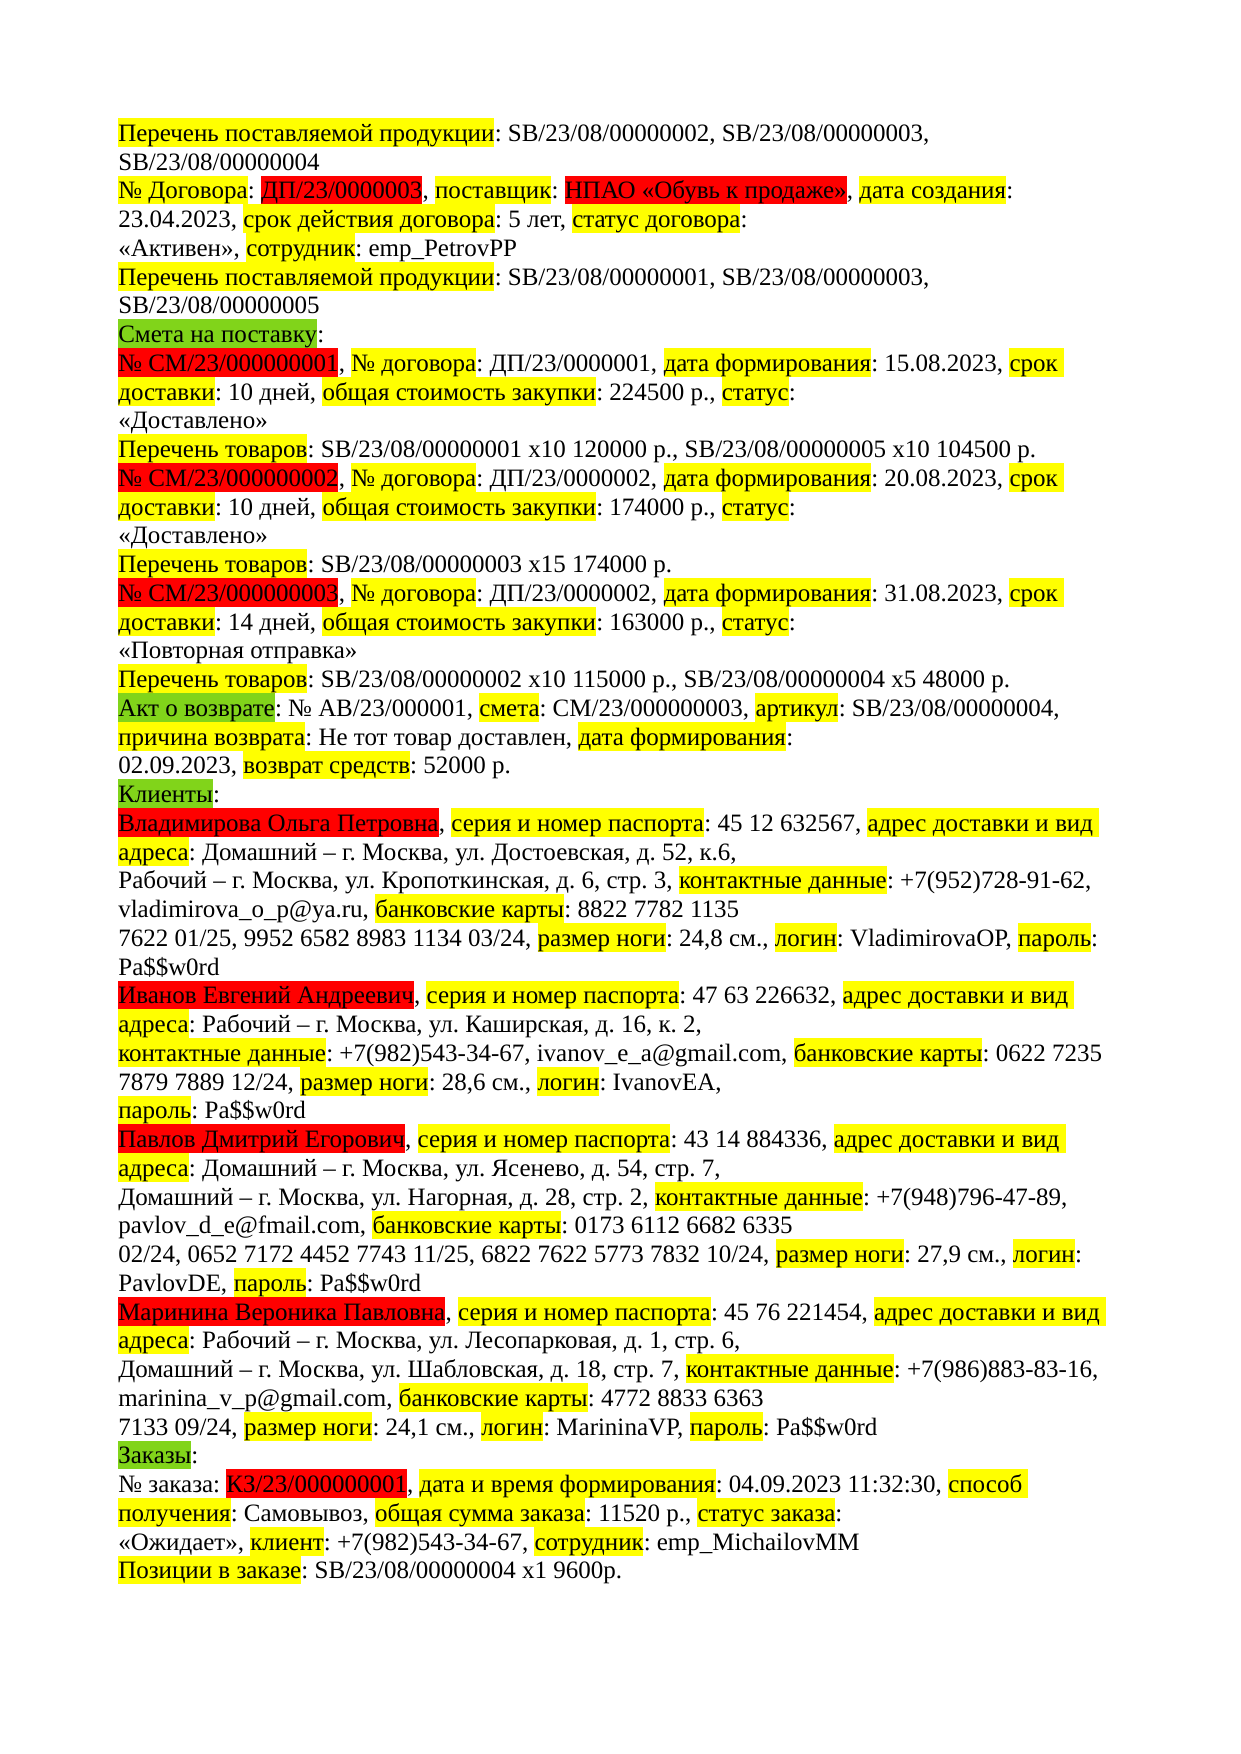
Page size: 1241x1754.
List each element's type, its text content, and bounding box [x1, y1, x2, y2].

text 7622 01/25, 9952 6582 8983 1134 03/24, размер ноги: 24,8 см., логин: VladimirovaOP, пароль: Pa$$w0rd [118, 923, 1122, 981]
text 02.09.2023, возврат средств: 52000 р. [118, 751, 1122, 779]
text пароль: Pa$$w0rd [118, 1096, 1122, 1124]
text Смета на поставку: [118, 319, 1122, 348]
text «Доставлено» [118, 521, 1122, 549]
text «Ожидает», клиент: +7(982)543-34-67, сотрудник: emp_MichailovMM [118, 1527, 1122, 1556]
text № СМ/23/000000003, № договора: ДП/23/0000002, дата формирования: 31.08.2023, срок доставки: 14 дней, общая стоимость закупки: 163000 р., статус: [118, 578, 1122, 636]
text Перечень товаров: SB/23/08/00000002 х10 115000 р., SB/23/08/00000004 х5 48000 р. [118, 664, 1122, 693]
text контактные данные: +7(982)543-34-67, ivanov_e_a@gmail.com, банковские карты: 0622 7235 7879 7889 12/24, размер ноги: 28,6 см., логин: IvanovEA, [118, 1038, 1122, 1096]
text Перечень товаров: SB/23/08/00000003 х15 174000 р. [118, 549, 1122, 578]
text Рабочий – г. Москва, ул. Кропоткинская, д. 6, стр. 3, контактные данные: +7(952)728-91-62, vladimirova_o_p@ya.ru, банковские карты: 8822 7782 1135 [118, 866, 1122, 923]
text № СМ/23/000000001, № договора: ДП/23/0000001, дата формирования: 15.08.2023, срок доставки: 10 дней, общая стоимость закупки: 224500 р., статус: [118, 348, 1122, 406]
text Позиции в заказе: SB/23/08/00000004 х1 9600р. [118, 1556, 1122, 1584]
text № СМ/23/000000002, № договора: ДП/23/0000002, дата формирования: 20.08.2023, срок доставки: 10 дней, общая стоимость закупки: 174000 р., статус: [118, 463, 1122, 521]
text Домашний – г. Москва, ул. Нагорная, д. 28, стр. 2, контактные данные: +7(948)796-47-89, pavlov_d_e@fmail.com, банковские карты: 0173 6112 6682 6335 [118, 1182, 1122, 1239]
text Заказы: [118, 1441, 1122, 1469]
text Перечень товаров: SB/23/08/00000001 х10 120000 р., SB/23/08/00000005 х10 104500 р. [118, 434, 1122, 463]
text «Повторная отправка» [118, 636, 1122, 664]
text «Доставлено» [118, 406, 1122, 434]
text Перечень поставляемой продукции: SB/23/08/00000001, SB/23/08/00000003, SB/23/08/00000005 [118, 262, 1122, 319]
text № заказа: КЗ/23/000000001, дата и время формирования: 04.09.2023 11:32:30, способ получения: Самовывоз, общая сумма заказа: 11520 р., статус заказа: [118, 1469, 1122, 1527]
text Домашний – г. Москва, ул. Шабловская, д. 18, стр. 7, контактные данные: +7(986)883-83-16, marinina_v_p@gmail.com, банковские карты: 4772 8833 6363 [118, 1354, 1122, 1412]
text Иванов Евгений Андреевич, серия и номер паспорта: 47 63 226632, адрес доставки и вид адреса: Рабочий – г. Москва, ул. Каширская, д. 16, к. 2, [118, 981, 1122, 1038]
text Владимирова Ольга Петровна, серия и номер паспорта: 45 12 632567, адрес доставки и вид адреса: Домашний – г. Москва, ул. Достоевская, д. 52, к.6, [118, 808, 1122, 866]
text 02/24, 0652 7172 4452 7743 11/25, 6822 7622 5773 7832 10/24, размер ноги: 27,9 см., логин: PavlovDE, пароль: Pa$$w0rd [118, 1239, 1122, 1297]
text Павлов Дмитрий Егорович, серия и номер паспорта: 43 14 884336, адрес доставки и вид адреса: Домашний – г. Москва, ул. Ясенево, д. 54, стр. 7, [118, 1124, 1122, 1182]
text «Активен», сотрудник: emp_PetrovPP [118, 233, 1122, 262]
text № Договора: ДП/23/0000003, поставщик: НПАО «Обувь к продаже», дата создания: 23.04.2023, срок действия договора: 5 лет, статус договора: [118, 176, 1122, 233]
text 7133 09/24, размер ноги: 24,1 см., логин: MarininaVP, пароль: Pa$$w0rd [118, 1412, 1122, 1441]
text Маринина Вероника Павловна, серия и номер паспорта: 45 76 221454, адрес доставки и вид адреса: Рабочий – г. Москва, ул. Лесопарковая, д. 1, стр. 6, [118, 1297, 1122, 1354]
text Перечень поставляемой продукции: SB/23/08/00000002, SB/23/08/00000003, SB/23/08/00000004 [118, 118, 1122, 176]
text Клиенты: [118, 779, 1122, 808]
text Акт о возврате: № АВ/23/000001, смета: СМ/23/000000003, артикул: SB/23/08/00000004, причина возврата: Не тот товар доставлен, дата формирования: [118, 693, 1122, 751]
